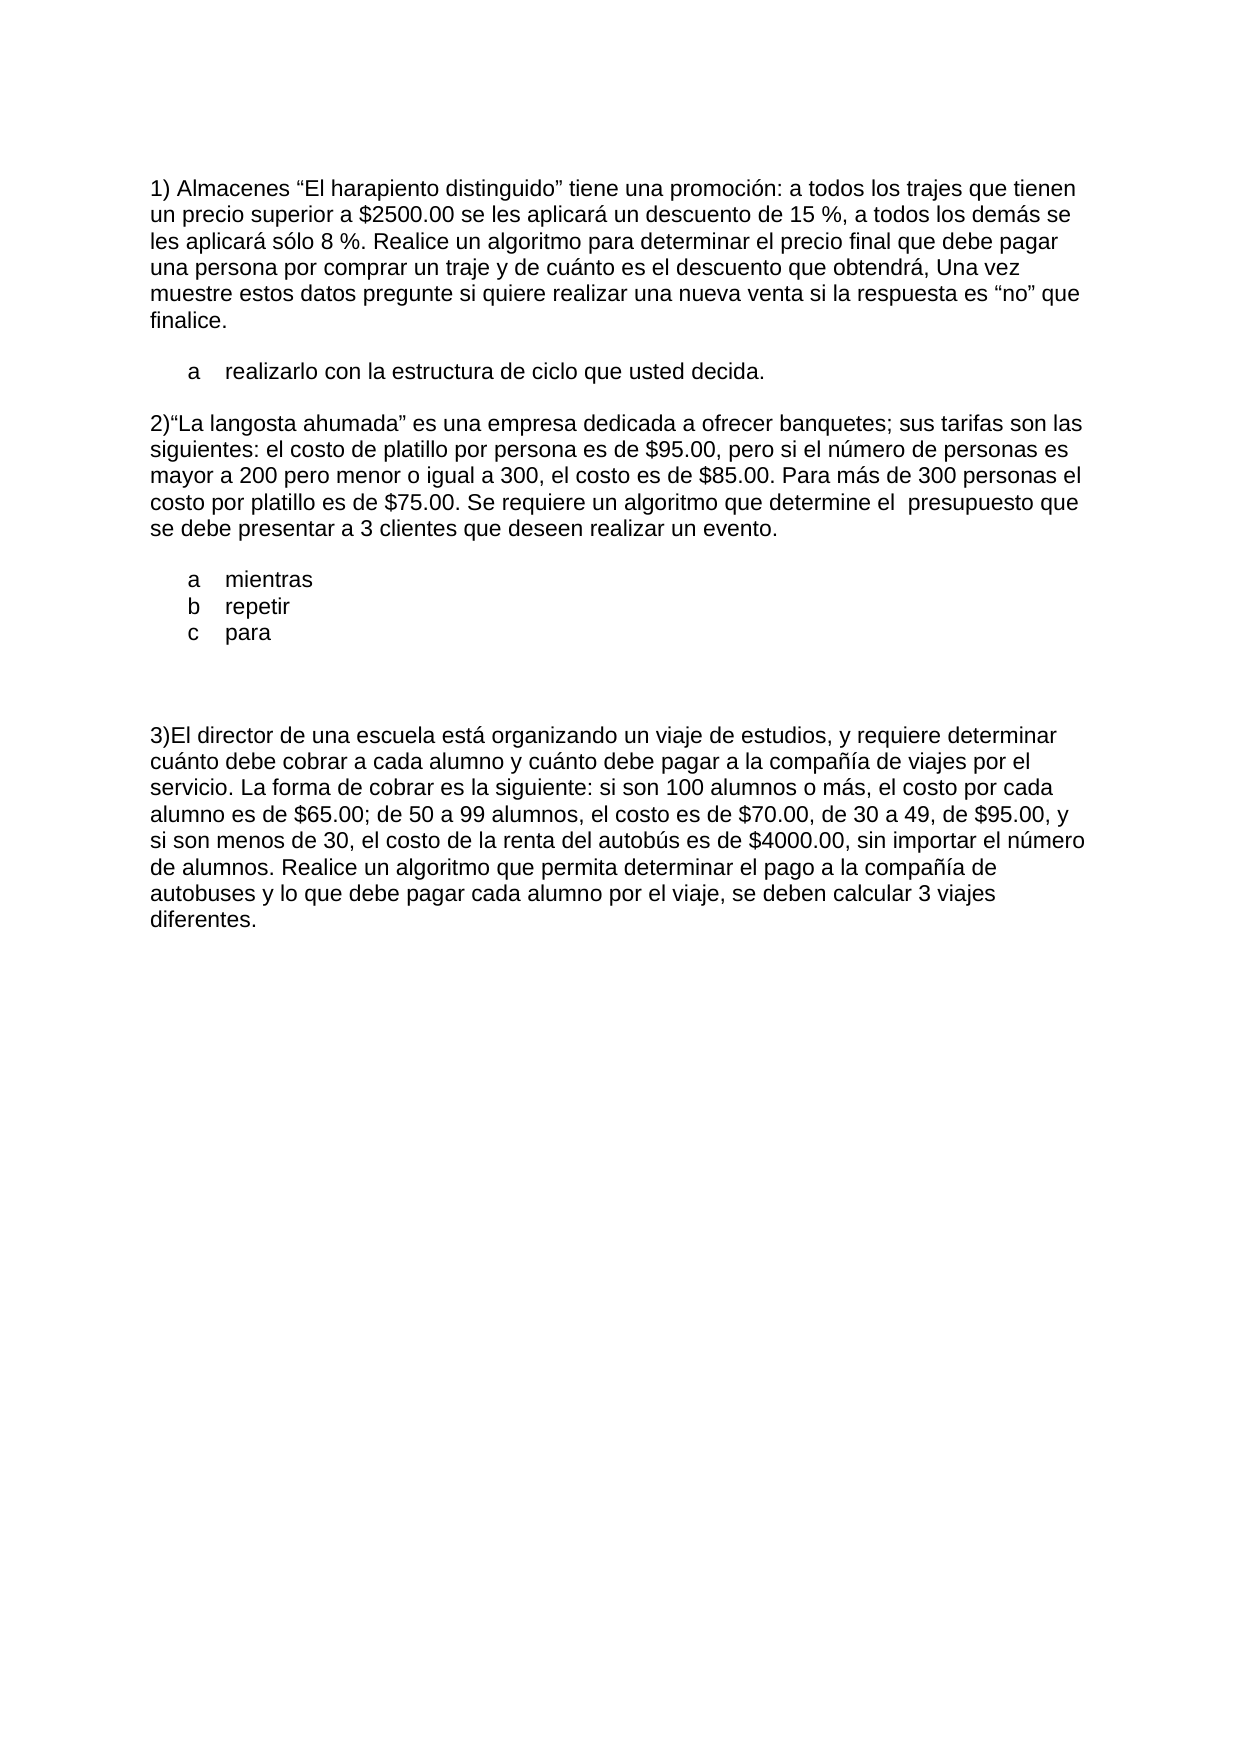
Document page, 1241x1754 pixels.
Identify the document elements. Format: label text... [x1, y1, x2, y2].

list para [187, 619, 1090, 645]
list repetir [187, 593, 1090, 619]
text 2)“La langosta ahumada” es una empresa dedicada a ofrecer banquetes; sus tarifas son las siguientes: el costo de platillo por persona es de $95.00, pero si el número de personas es mayor a 200 pero menor o igual a 300, el costo es de $85.00. Para más de 300 personas el costo por platillo es de $75.00. Se requiere un algoritmo que determine el presupuesto que se debe presentar a 3 clientes que deseen realizar un evento. [150, 409, 1090, 541]
list mientras [187, 566, 1090, 593]
text 1) Almacenes “El harapiento distinguido” tiene una promoción: a todos los trajes que tienen un precio superior a $2500.00 se les aplicará un descuento de 15 %, a todos los demás se les aplicará sólo 8 %. Realice un algoritmo para determinar el precio final que debe pagar una persona por comprar un traje y de cuánto es el descuento que obtendrá, Una vez muestre estos datos pregunte si quiere realizar una nueva venta si la respuesta es “no” que finalice. [150, 175, 1090, 333]
text 3)El director de una escuela está organizando un viaje de estudios, y requiere determinar cuánto debe cobrar a cada alumno y cuánto debe pagar a la compañía de viajes por el servicio. La forma de cobrar es la siguiente: si son 100 alumnos o más, el costo por cada alumno es de $65.00; de 50 a 99 alumnos, el costo es de $70.00, de 30 a 49, de $95.00, y si son menos de 30, el costo de la renta del autobús es de $4000.00, sin importar el número de alumnos. Realice un algoritmo que permita determinar el pago a la compañía de autobuses y lo que debe pagar cada alumno por el viaje, se deben calcular 3 viajes diferentes. [150, 722, 1090, 932]
list realizarlo con la estructura de ciclo que usted decida. [187, 358, 1090, 384]
